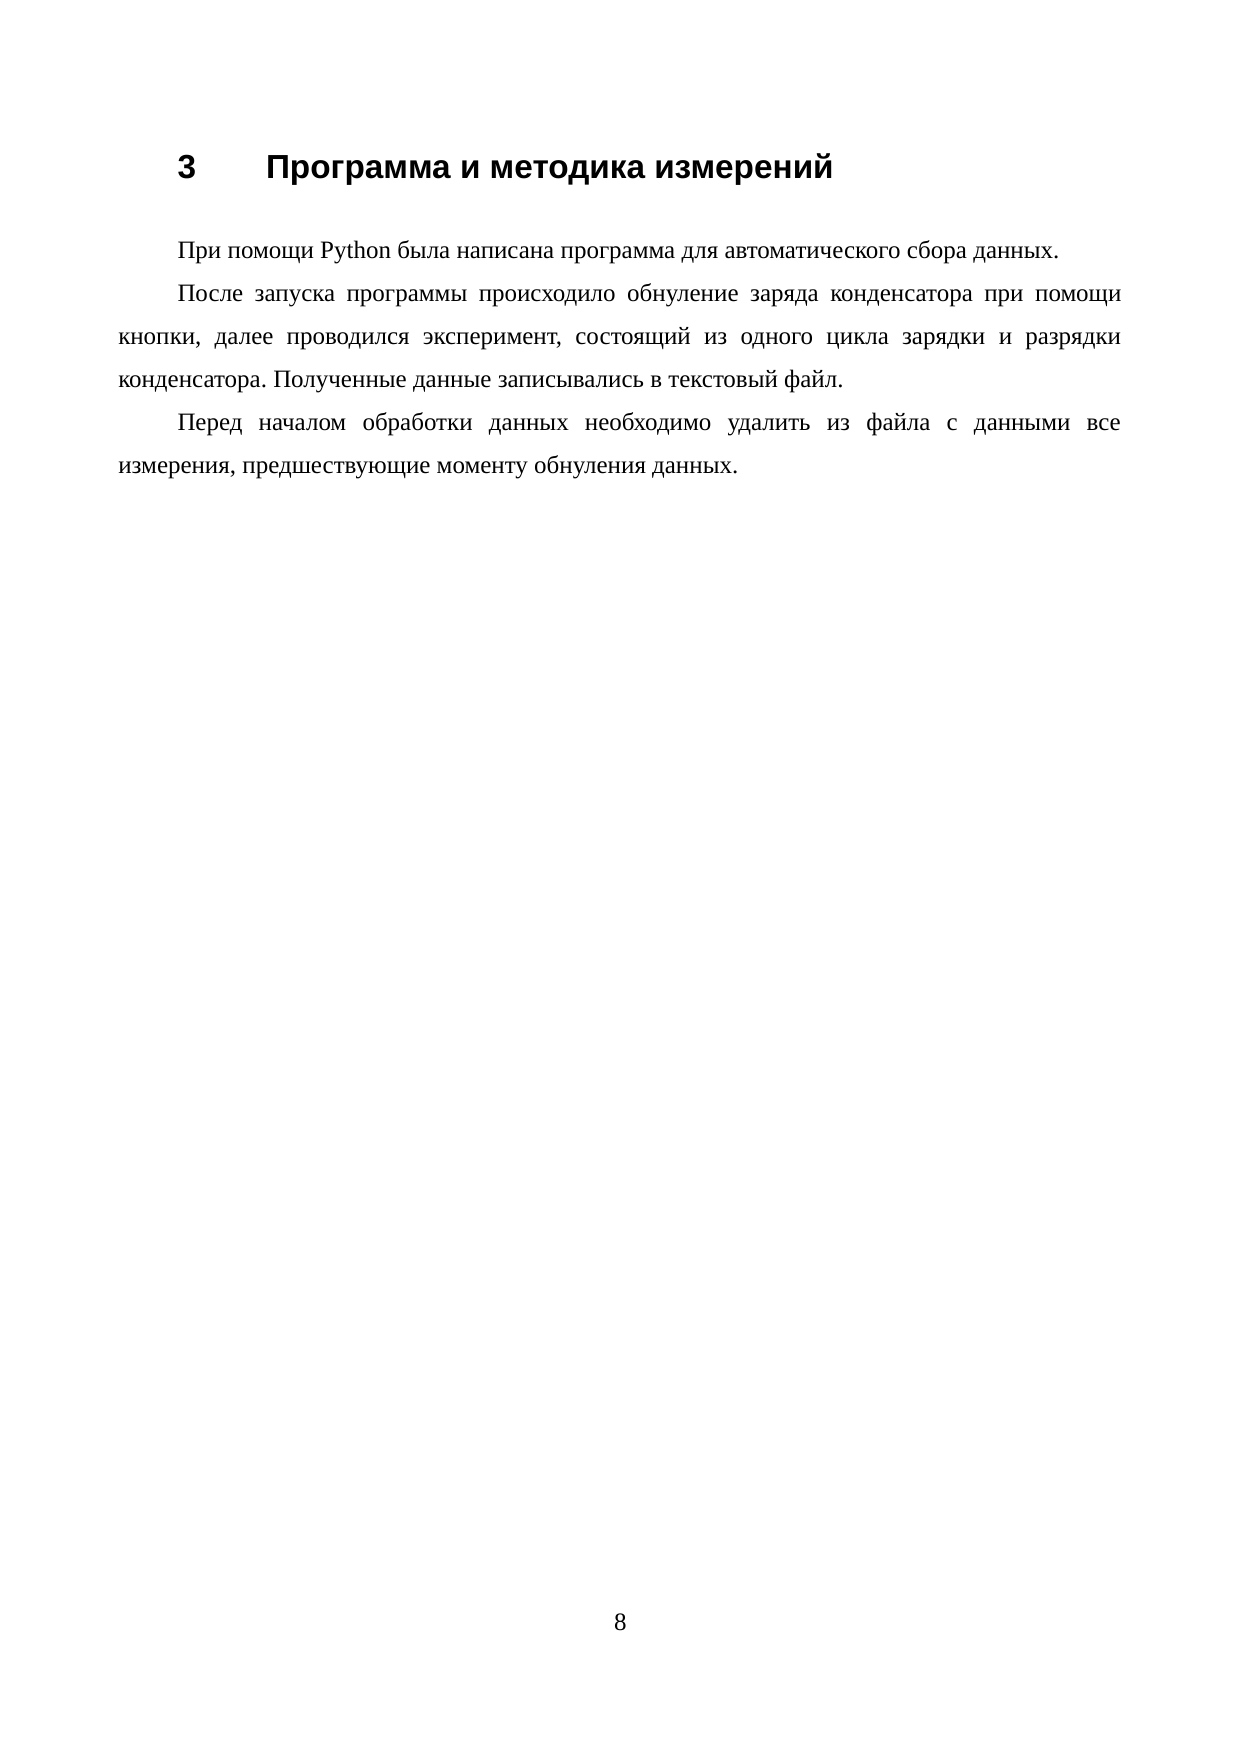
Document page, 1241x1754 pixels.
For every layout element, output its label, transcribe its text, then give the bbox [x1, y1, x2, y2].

text Перед началом обработки данных необходимо удалить из файла с данными все измерения, предшествующие моменту обнуления данных. [118, 407, 1122, 479]
subtitle Программа и методика измерений [118, 148, 1122, 186]
text После запуска программы происходило обнуление заряда конденсатора при помощи кнопки, далее проводился эксперимент, состоящий из одного цикла зарядки и разрядки конденсатора. Полученные данные записывались в текстовый файл. [118, 278, 1122, 393]
text При помощи Python была написана программа для автоматического сбора данных. [118, 235, 1122, 263]
